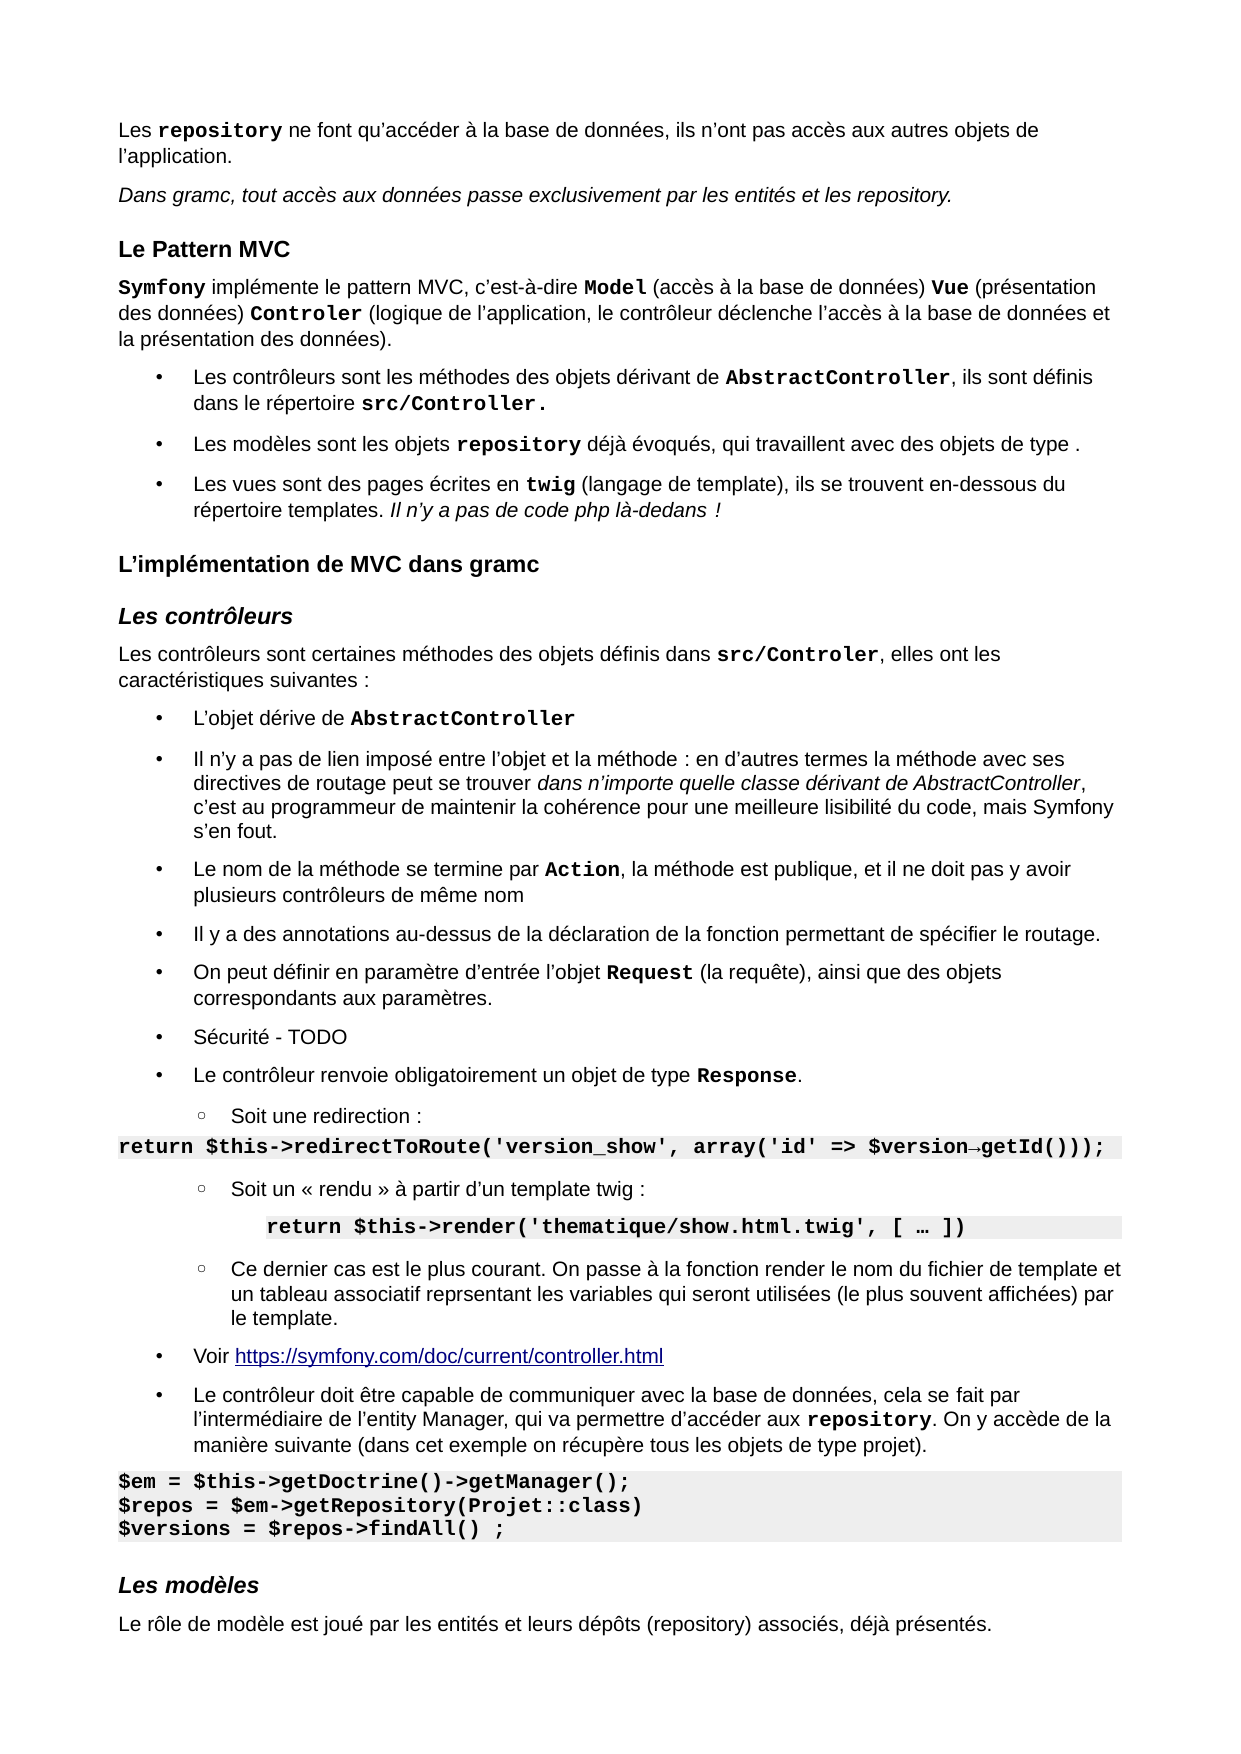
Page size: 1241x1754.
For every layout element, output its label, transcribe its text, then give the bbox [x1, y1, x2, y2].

list Il y a des annotations au-dessus de la déclaration de la fonction permettant de spécifier le routage. [156, 921, 1122, 946]
text Les repository ne font qu’accéder à la base de données, ils n’ont pas accès aux autres objets de l’application. [118, 118, 1122, 168]
text $em = $this->getDoctrine()->getManager(); $repos = $em->getRepository(Projet::class) $versions = $repos->findAll() ; [118, 1471, 1122, 1542]
subtitle Le Pattern MVC [118, 236, 1122, 262]
list Soit un « rendu » à partir d’un template twig : [193, 1177, 1122, 1201]
text return $this->redirectToRoute('version_show', array('id' => $version→getId())); [118, 1136, 1122, 1159]
list L’objet dérive de AbstractController [156, 706, 1122, 732]
list Voir https://symfony.com/doc/current/controller.html [156, 1344, 1122, 1368]
list Le contrôleur renvoie obligatoirement un objet de type Response. [156, 1063, 1122, 1089]
subtitle L’implémentation de MVC dans gramc [118, 551, 1122, 577]
list Sécurité - TODO [156, 1024, 1122, 1048]
text Dans gramc, tout accès aux données passe exclusivement par les entités et les repository. [118, 182, 1122, 206]
text return $this->render('thematique/show.html.twig', [ … ]) [266, 1216, 1122, 1239]
list Il n’y a pas de lien imposé entre l’objet et la méthode : en d’autres termes la méthode avec ses directives de routage peut se trouver dans n’importe quelle classe dérivant de AbstractController, c’est au programmeur de maintenir la cohérence pour une meilleure lisibilité du code, mais Symfony s’en fout. [156, 747, 1122, 842]
text Symfony implémente le pattern MVC, c’est-à-dire Model (accès à la base de données) Vue (présentation des données) Controler (logique de l’application, le contrôleur déclenche l’accès à la base de données et la présentation des données). [118, 275, 1122, 351]
subtitle Les contrôleurs [118, 602, 1122, 629]
subtitle Les modèles [118, 1572, 1122, 1599]
text Les contrôleurs sont certaines méthodes des objets définis dans src/Controler, elles ont les caractéristiques suivantes : [118, 642, 1122, 692]
list Le nom de la méthode se termine par Action, la méthode est publique, et il ne doit pas y avoir plusieurs contrôleurs de même nom [156, 857, 1122, 907]
list On peut définir en paramètre d’entrée l’objet Request (la requête), ainsi que des objets correspondants aux paramètres. [156, 960, 1122, 1010]
list Ce dernier cas est le plus courant. On passe à la fonction render le nom du fichier de template et un tableau associatif reprsentant les variables qui seront utilisées (le plus souvent affichées) par le template. [193, 1257, 1122, 1329]
list Les vues sont des pages écrites en twig (langage de template), ils se trouvent en-dessous du répertoire templates. Il n’y a pas de code php là-dedans ! [156, 472, 1122, 522]
text Le rôle de modèle est joué par les entités et leurs dépôts (repository) associés, déjà présentés. [118, 1611, 1122, 1635]
list Les contrôleurs sont les méthodes des objets dérivant de AbstractController, ils sont définis dans le répertoire src/Controller. [156, 365, 1122, 417]
list Soit une redirection : [193, 1103, 1122, 1128]
list Le contrôleur doit être capable de communiquer avec la base de données, cela se fait par l’intermédiaire de l’entity Manager, qui va permettre d’accéder aux repository. On y accède de la manière suivante (dans cet exemple on récupère tous les objets de type projet). [156, 1382, 1122, 1456]
list Les modèles sont les objets repository déjà évoqués, qui travaillent avec des objets de type . [156, 431, 1122, 457]
